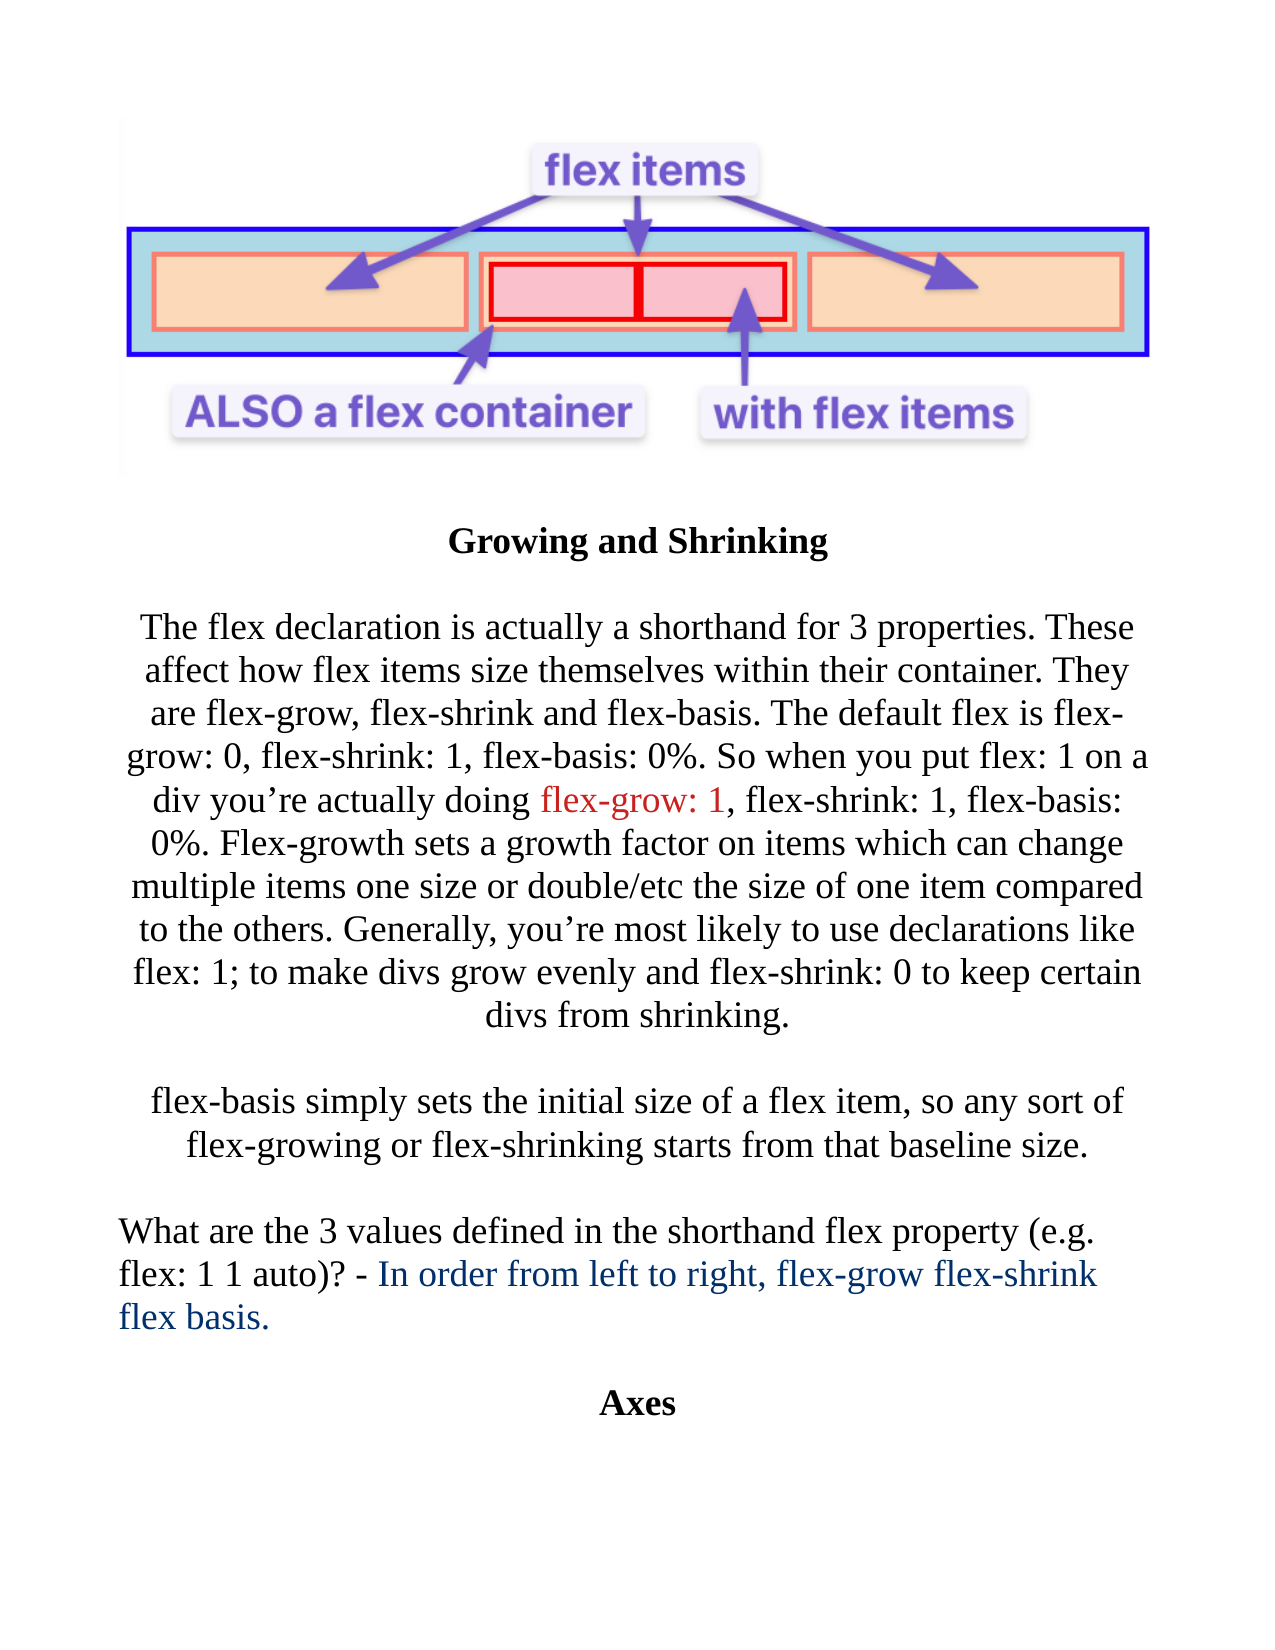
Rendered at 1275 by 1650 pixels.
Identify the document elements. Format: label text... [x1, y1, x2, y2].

text The flex declaration is actually a shorthand for 3 properties. These affect how flex items size themselves within their container. They are flex-grow, flex-shrink and flex-basis. The default flex is flex-grow: 0, flex-shrink: 1, flex-basis: 0%. So when you put flex: 1 on a div you’re actually doing flex-grow: 1, flex-shrink: 1, flex-basis: 0%. Flex-growth sets a growth factor on items which can change multiple items one size or double/etc the size of one item compared to the others. Generally, you’re most likely to use declarations like flex: 1; to make divs grow evenly and flex-shrink: 0 to keep certain divs from shrinking. [118, 604, 1157, 1036]
picture [118, 118, 1157, 476]
text What are the 3 values defined in the shorthand flex property (e.g. flex: 1 1 auto)? - In order from left to right, flex-grow flex-shrink flex basis. [118, 1208, 1157, 1338]
text Axes [118, 1381, 1157, 1424]
text flex-basis simply sets the initial size of a flex item, so any sort of flex-growing or flex-shrinking starts from that baseline size. [118, 1079, 1157, 1165]
text Growing and Shrinking [118, 518, 1157, 561]
